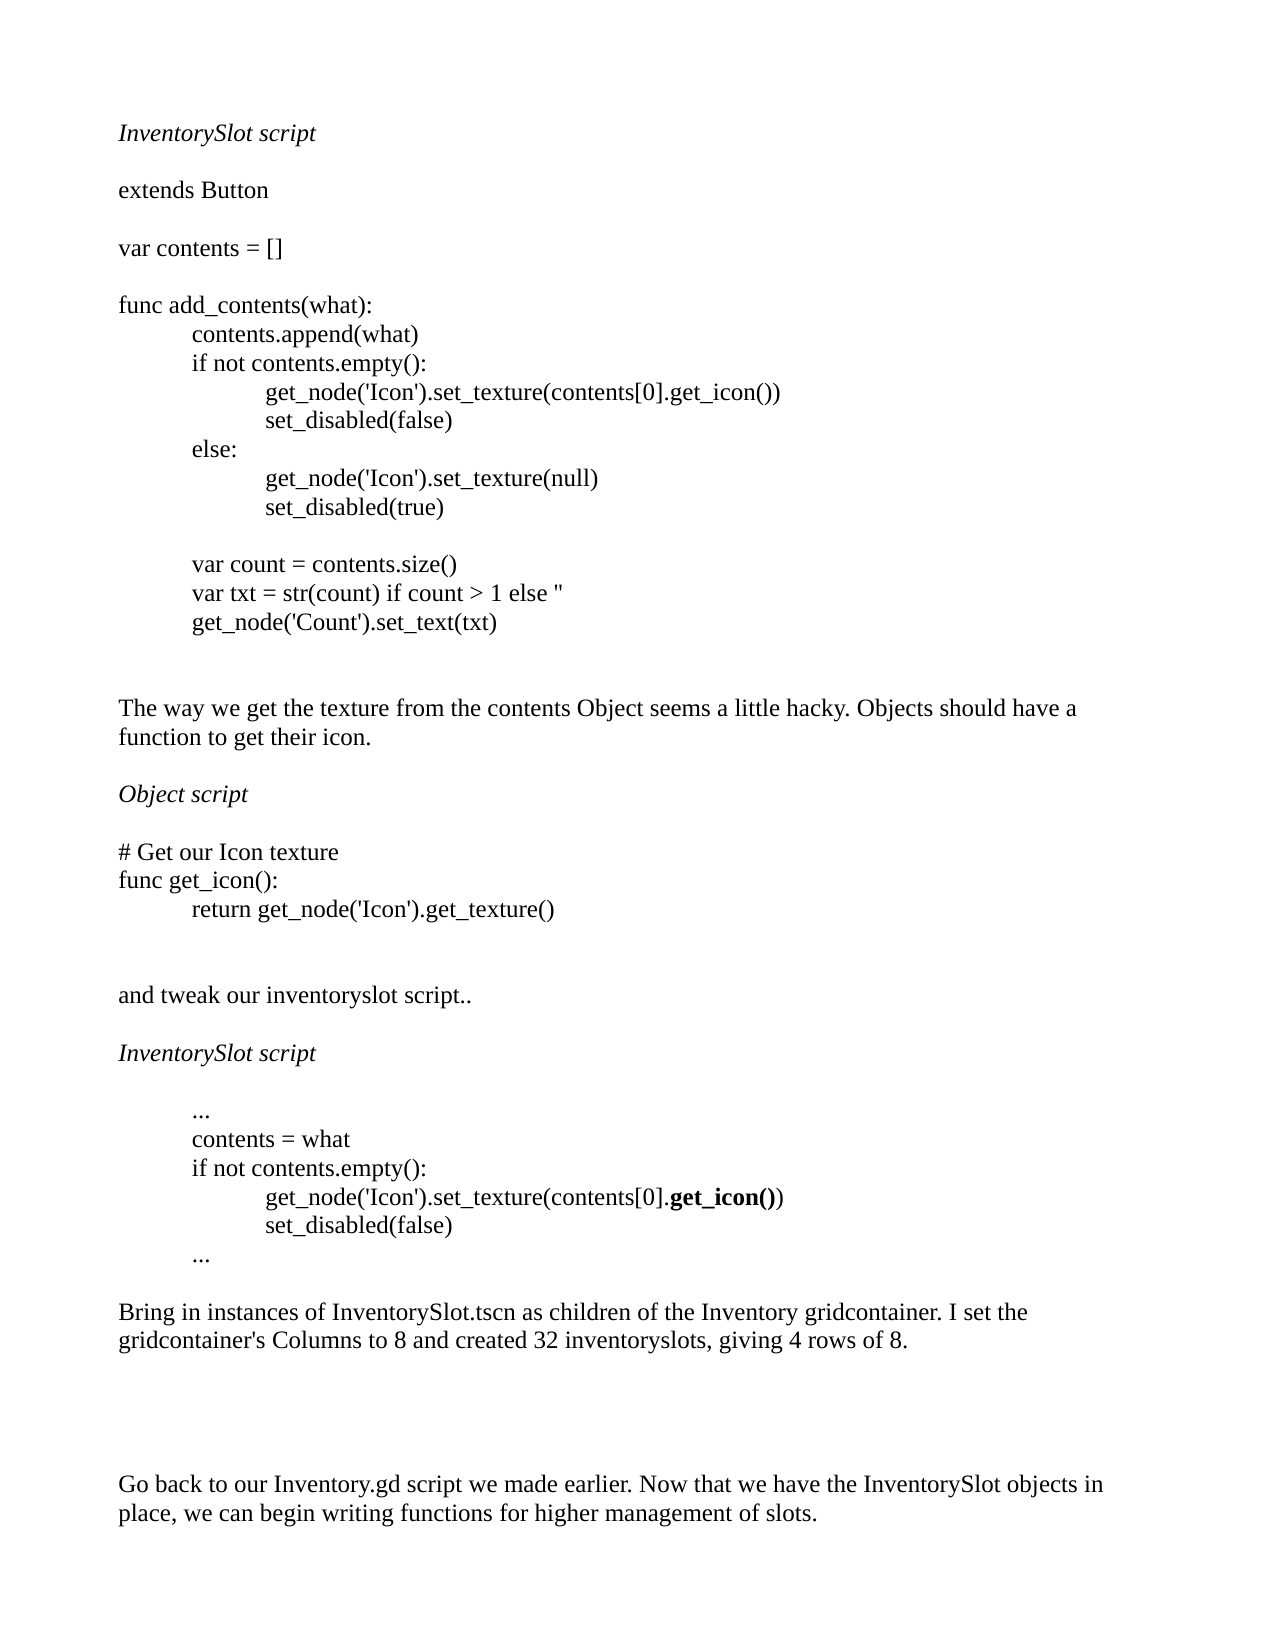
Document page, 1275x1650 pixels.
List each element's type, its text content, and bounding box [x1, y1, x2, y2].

text Go back to our Inventory.gd script we made earlier. Now that we have the InventorySlot objects in place, we can begin writing functions for higher management of slots. [118, 1469, 1157, 1527]
text InventorySlot script [118, 118, 1157, 147]
text The way we get the texture from the contents Object seems a little hacky. Objects should have a function to get their icon. [118, 693, 1157, 751]
text Object script [118, 779, 1157, 808]
text # Get our Icon texture func get_icon(): return get_node('Icon').get_texture() [118, 837, 1157, 923]
text Bring in instances of InventorySlot.tscn as children of the Inventory gridcontainer. I set the gridcontainer's Columns to 8 and created 32 inventoryslots, giving 4 rows of 8. [118, 1297, 1157, 1354]
text ... [118, 1239, 1157, 1268]
text InventorySlot script [118, 1038, 1157, 1067]
text contents = what if not contents.empty(): get_node('Icon').set_texture(contents[0].get_icon()) set_disabled(false) [118, 1124, 1157, 1239]
text and tweak our inventoryslot script.. [118, 981, 1157, 1009]
text extends Button var contents = [] func add_contents(what): contents.append(what) if not contents.empty(): get_node('Icon').set_texture(contents[0].get_icon()) set_disabled(false) else: get_node('Icon').set_texture(null) set_disabled(true) var count = contents.size() var txt = str(count) if count > 1 else '' get_node('Count').set_text(txt) [118, 176, 1157, 636]
text ... [118, 1096, 1157, 1124]
